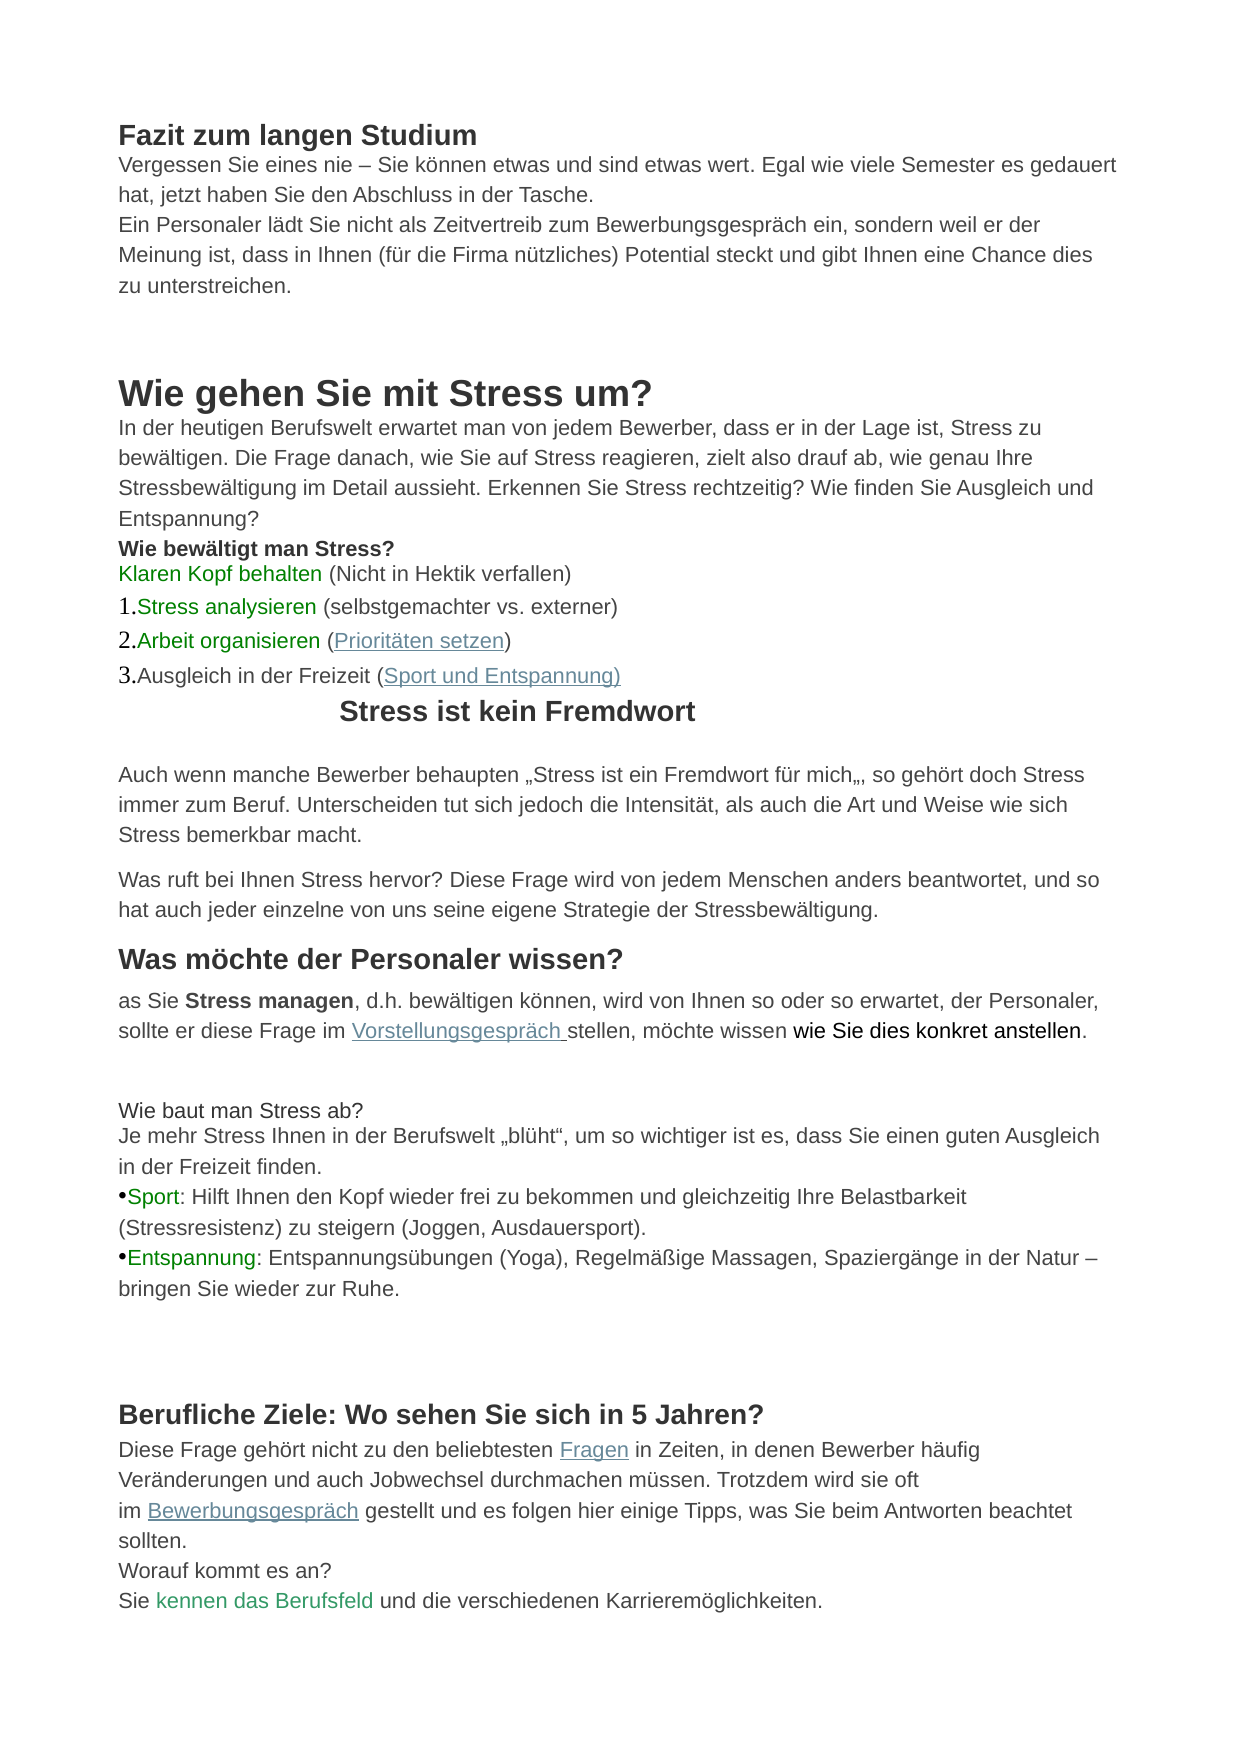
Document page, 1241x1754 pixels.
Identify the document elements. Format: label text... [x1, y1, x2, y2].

subtitle Wie gehen Sie mit Stress um? [118, 372, 1122, 415]
list Ausgleich in der Freizeit (Sport und Entspannung) [118, 660, 1122, 689]
subtitle Was möchte der Personaler wissen? [118, 942, 1122, 976]
text Sie kennen das Berufsfeld und die verschiedenen Karrieremöglichkeiten. [118, 1588, 1122, 1613]
text Vergessen Sie eines nie – Sie können etwas und sind etwas wert. Egal wie viele Semester es gedauert hat, jetzt haben Sie den Abschluss in der Tasche. [118, 152, 1122, 207]
text Berufliche Ziele: Wo sehen Sie sich in 5 Jahren? [118, 1367, 1122, 1431]
text Auch wenn manche Bewerber behaupten „Stress ist ein Fremdwort für mich„, so gehört doch Stress immer zum Beruf. Unterscheiden tut sich jedoch die Intensität, als auch die Art und Weise wie sich Stress bemerkbar macht. [118, 728, 1122, 847]
list Arbeit organisieren (Prioritäten setzen) [118, 626, 1122, 654]
text Worauf kommt es an? [118, 1558, 1122, 1583]
subtitle Wie baut man Stress ab? [118, 1098, 1122, 1123]
text In der heutigen Berufswelt erwartet man von jedem Bewerber, dass er in der Lage ist, Stress zu bewältigen. Die Frage danach, wie Sie auf Stress reagieren, zielt also drauf ab, wie genau Ihre Stressbewältigung im Detail aussieht. Erkennen Sie Stress rechtzeitig? Wie finden Sie Ausgleich und Entspannung? [118, 415, 1122, 531]
list Sport: Hilft Ihnen den Kopf wieder frei zu bekommen und gleichzeitig Ihre Belastbarkeit (Stressresistenz) zu steigern (Joggen, Ausdauersport). [118, 1184, 1122, 1240]
text Je mehr Stress Ihnen in der Berufswelt „blüht“, um so wichtiger ist es, dass Sie einen guten Ausgleich in der Freizeit finden. [118, 1123, 1122, 1179]
subtitle Wie bewältigt man Stress? [118, 536, 1122, 561]
list Stress analysieren (selbstgemachter vs. externer) [118, 591, 1122, 620]
list Klaren Kopf behalten (Nicht in Hektik verfallen) [118, 561, 1122, 586]
text as Sie Stress managen, d.h. bewältigen können, wird von Ihnen so oder so erwartet, der Personaler, sollte er diese Frage im Vorstellungsgespräch stellen, möchte wissen wie Sie dies konkret anstellen. [118, 988, 1122, 1078]
subtitle Stress ist kein Fremdwort [309, 694, 1122, 728]
text Diese Frage gehört nicht zu den beliebtesten Fragen in Zeiten, in denen Bewerber häufig Veränderungen und auch Jobwechsel durchmachen müssen. Trotzdem wird sie oft im Bewerbungsgespräch gestellt und es folgen hier einige Tipps, was Sie beim Antworten beachtet sollten. [118, 1437, 1122, 1553]
subtitle Fazit zum langen Studium [118, 118, 1122, 152]
text Ein Personaler lädt Sie nicht als Zeitvertreib zum Bewerbungsgespräch ein, sondern weil er der Meinung ist, dass in Ihnen (für die Firma nützliches) Potential steckt und gibt Ihnen eine Chance dies zu unterstreichen. [118, 212, 1122, 298]
list Entspannung: Entspannungsübungen (Yoga), Regelmäßige Massagen, Spaziergänge in der Natur – bringen Sie wieder zur Ruhe. [118, 1245, 1122, 1301]
text Was ruft bei Ihnen Stress hervor? Diese Frage wird von jedem Menschen anders beantwortet, und so hat auch jeder einzelne von uns seine eigene Strategie der Stressbewältigung. [118, 867, 1122, 922]
